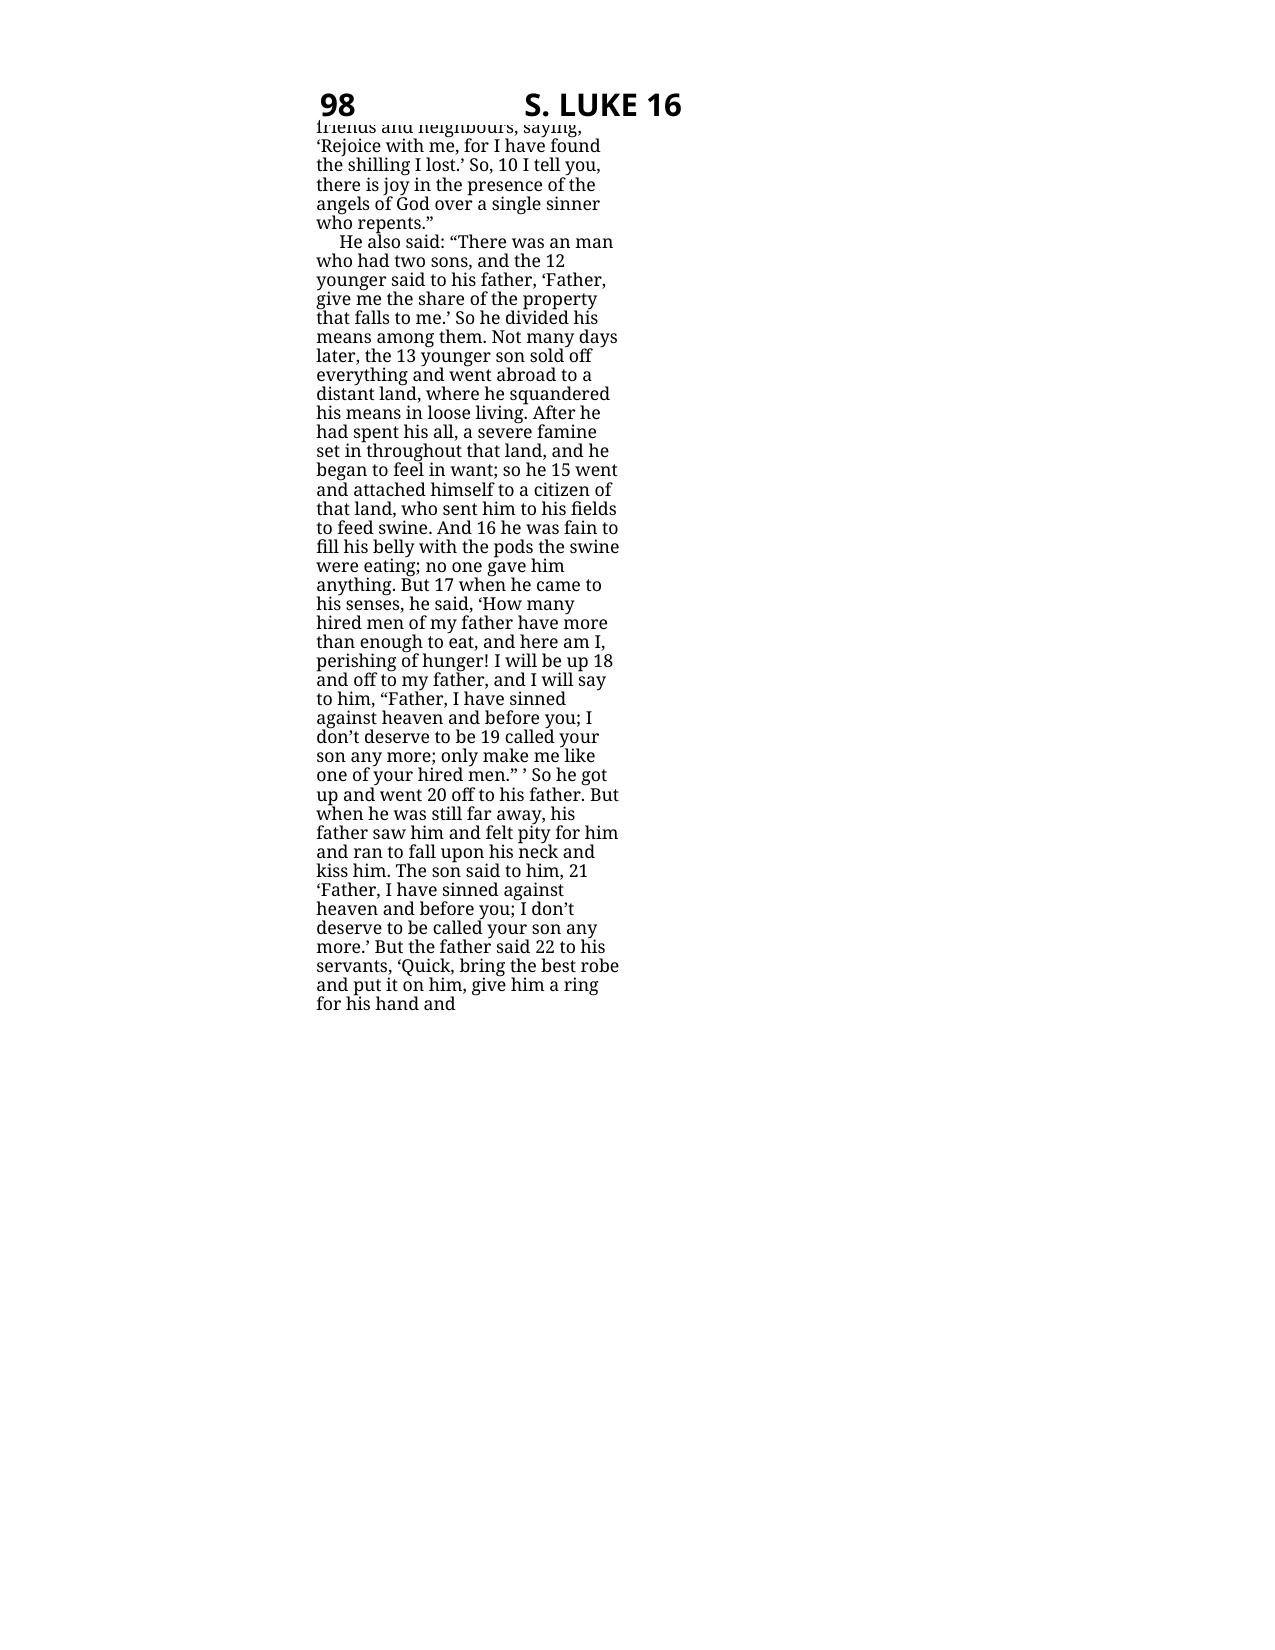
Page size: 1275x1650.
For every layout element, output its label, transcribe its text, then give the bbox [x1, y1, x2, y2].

text He also said: “There was an man who had two sons, and the 12 younger said to his father, ‘Fath­er, give me the share of the prop­erty that falls to me.’ So he di­vided his means among them. Not many days later, the 13 younger son sold off everything and went abroad to a distant land, where he squandered his means in loose living. After he had spent his all, a severe famine set in throughout that land, and he began to feel in want; so he 15 went and attached himself to a citizen of that land, who sent him to his fields to feed swine. And 16 he was fain to fill his belly with the pods the swine were eating; no one gave him anything. But 17 when he came to his senses, he said, ‘How many hired men of my father have more than enough to eat, and here am I, perishing of hunger! I will be up 18 and off to my father, and I will say to him, “Father, I have sinned against heaven and be­fore you; I don’t deserve to be 19 called your son any more; only make me like one of your hired men.” ’ So he got up and went 20 off to his father. But when he was still far away, his father saw him and felt pity for him and ran to fall upon his neck and kiss him. The son said to him, 21 ‘Father, I have sinned against heaven and before you; I don’t deserve to be called your son any more.’ But the father said 22 to his servants, ‘Quick, bring the best robe and put it on him, give him a ring for his hand and [316, 233, 622, 1014]
text friends and neighbours, saying, ‘Rejoice with me, for I have found the shilling I lost.’ So, 10 I tell you, there is joy in the presence of the angels of God over a single sinner who re­pents.” [316, 125, 622, 233]
